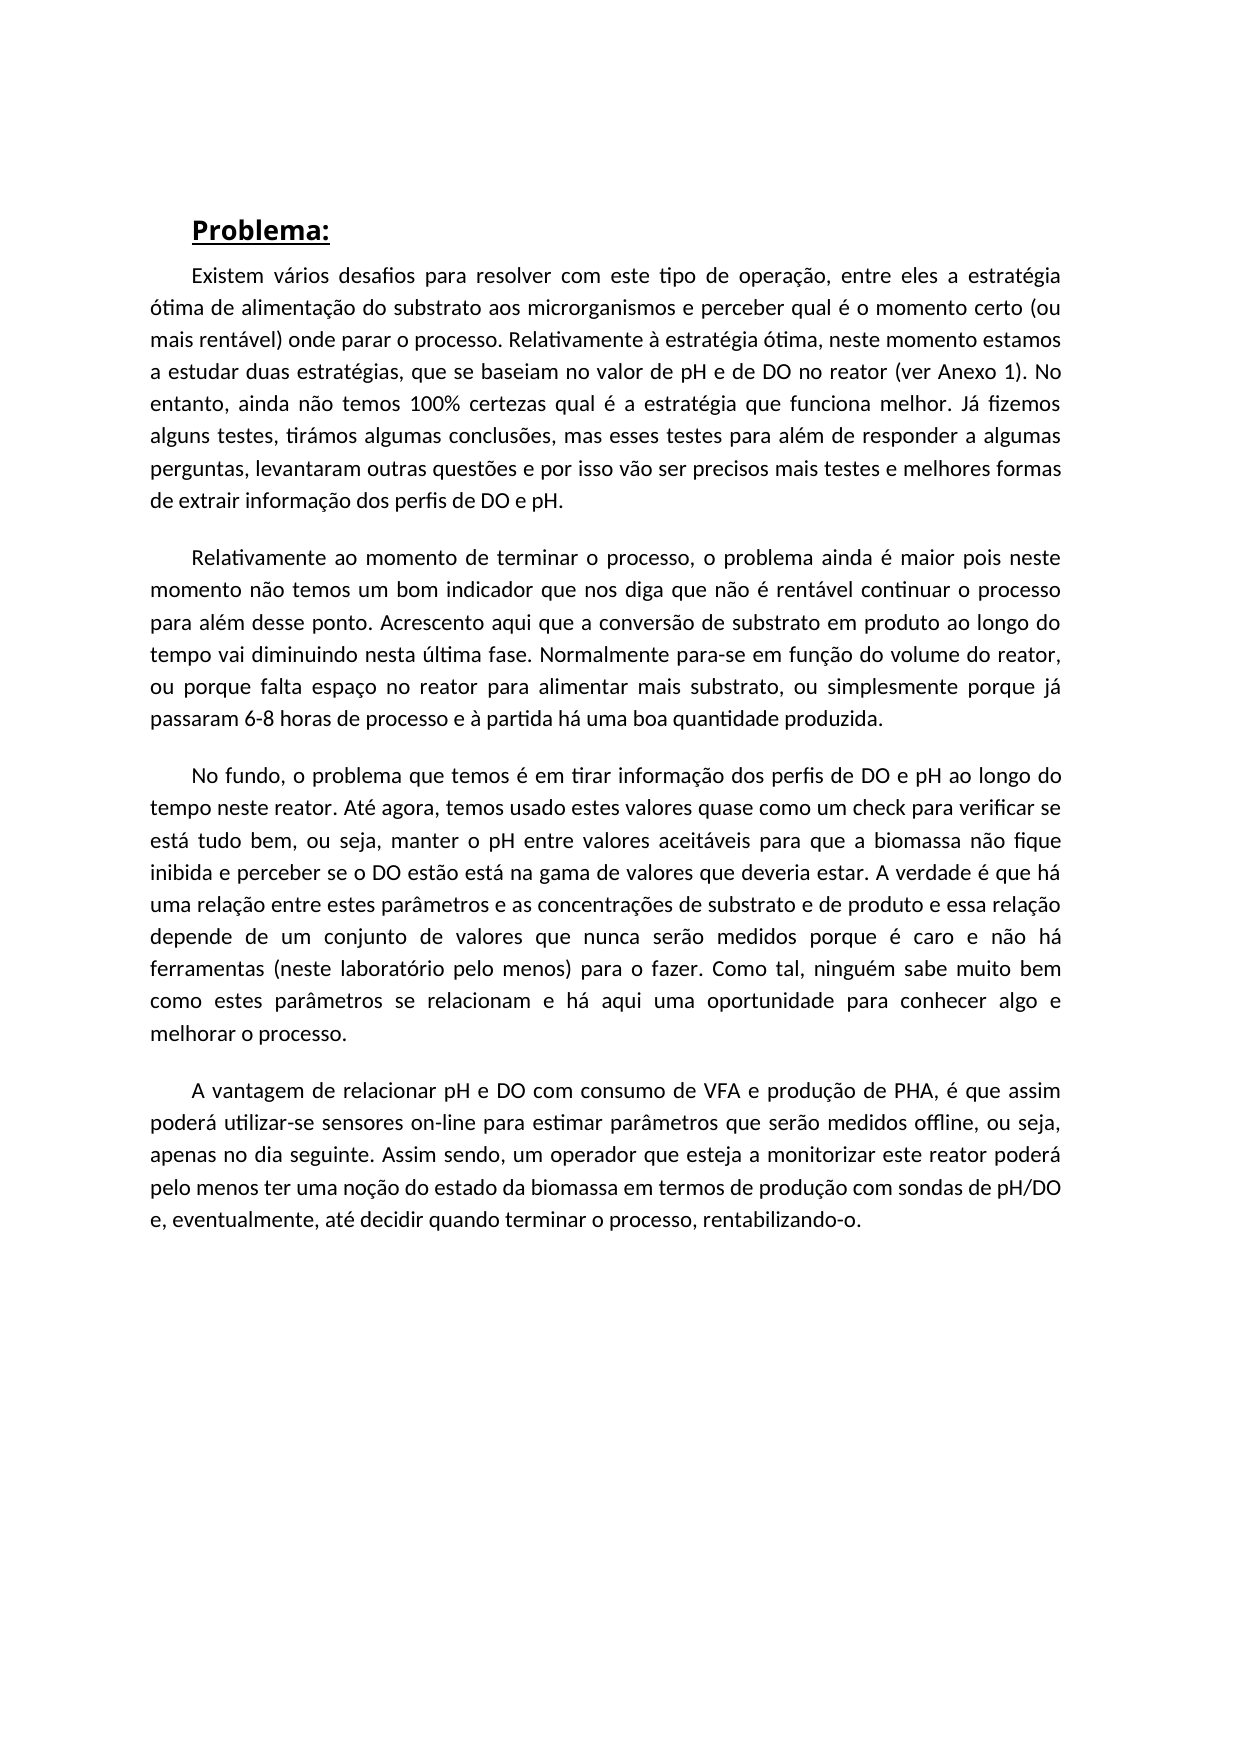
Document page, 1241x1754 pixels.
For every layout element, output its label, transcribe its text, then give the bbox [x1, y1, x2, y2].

text Existem vários desafios para resolver com este tipo de operação, entre eles a estratégia ótima de alimentação do substrato aos microrganismos e perceber qual é o momento certo (ou mais rentável) onde parar o processo. Relativamente à estratégia ótima, neste momento estamos a estudar duas estratégias, que se baseiam no valor de pH e de DO no reator (ver Anexo 1). No entanto, ainda não temos 100% certezas qual é a estratégia que funciona melhor. Já fizemos alguns testes, tirámos algumas conclusões, mas esses testes para além de responder a algumas perguntas, levantaram outras questões e por isso vão ser precisos mais testes e melhores formas de extrair informação dos perfis de DO e pH. [150, 261, 1063, 514]
text A vantagem de relacionar pH e DO com consumo de VFA e produção de PHA, é que assim poderá utilizar-se sensores on-line para estimar parâmetros que serão medidos offline, ou seja, apenas no dia seguinte. Assim sendo, um operador que esteja a monitorizar este reator poderá pelo menos ter uma noção do estado da biomassa em termos de produção com sondas de pH/DO e, eventualmente, até decidir quando terminar o processo, rentabilizando-o. [150, 1076, 1063, 1233]
subtitle Problema: [150, 211, 1063, 248]
text Relativamente ao momento de terminar o processo, o problema ainda é maior pois neste momento não temos um bom indicador que nos diga que não é rentável continuar o processo para além desse ponto. Acrescento aqui que a conversão de substrato em produto ao longo do tempo vai diminuindo nesta última fase. Normalmente para-se em função do volume do reator, ou porque falta espaço no reator para alimentar mais substrato, ou simplesmente porque já passaram 6-8 horas de processo e à partida há uma boa quantidade produzida. [150, 543, 1063, 732]
text No fundo, o problema que temos é em tirar informação dos perfis de DO e pH ao longo do tempo neste reator. Até agora, temos usado estes valores quase como um check para verificar se está tudo bem, ou seja, manter o pH entre valores aceitáveis para que a biomassa não fique inibida e perceber se o DO estão está na gama de valores que deveria estar. A verdade é que há uma relação entre estes parâmetros e as concentrações de substrato e de produto e essa relação depende de um conjunto de valores que nunca serão medidos porque é caro e não há ferramentas (neste laboratório pelo menos) para o fazer. Como tal, ninguém sabe muito bem como estes parâmetros se relacionam e há aqui uma oportunidade para conhecer algo e melhorar o processo. [150, 761, 1063, 1047]
